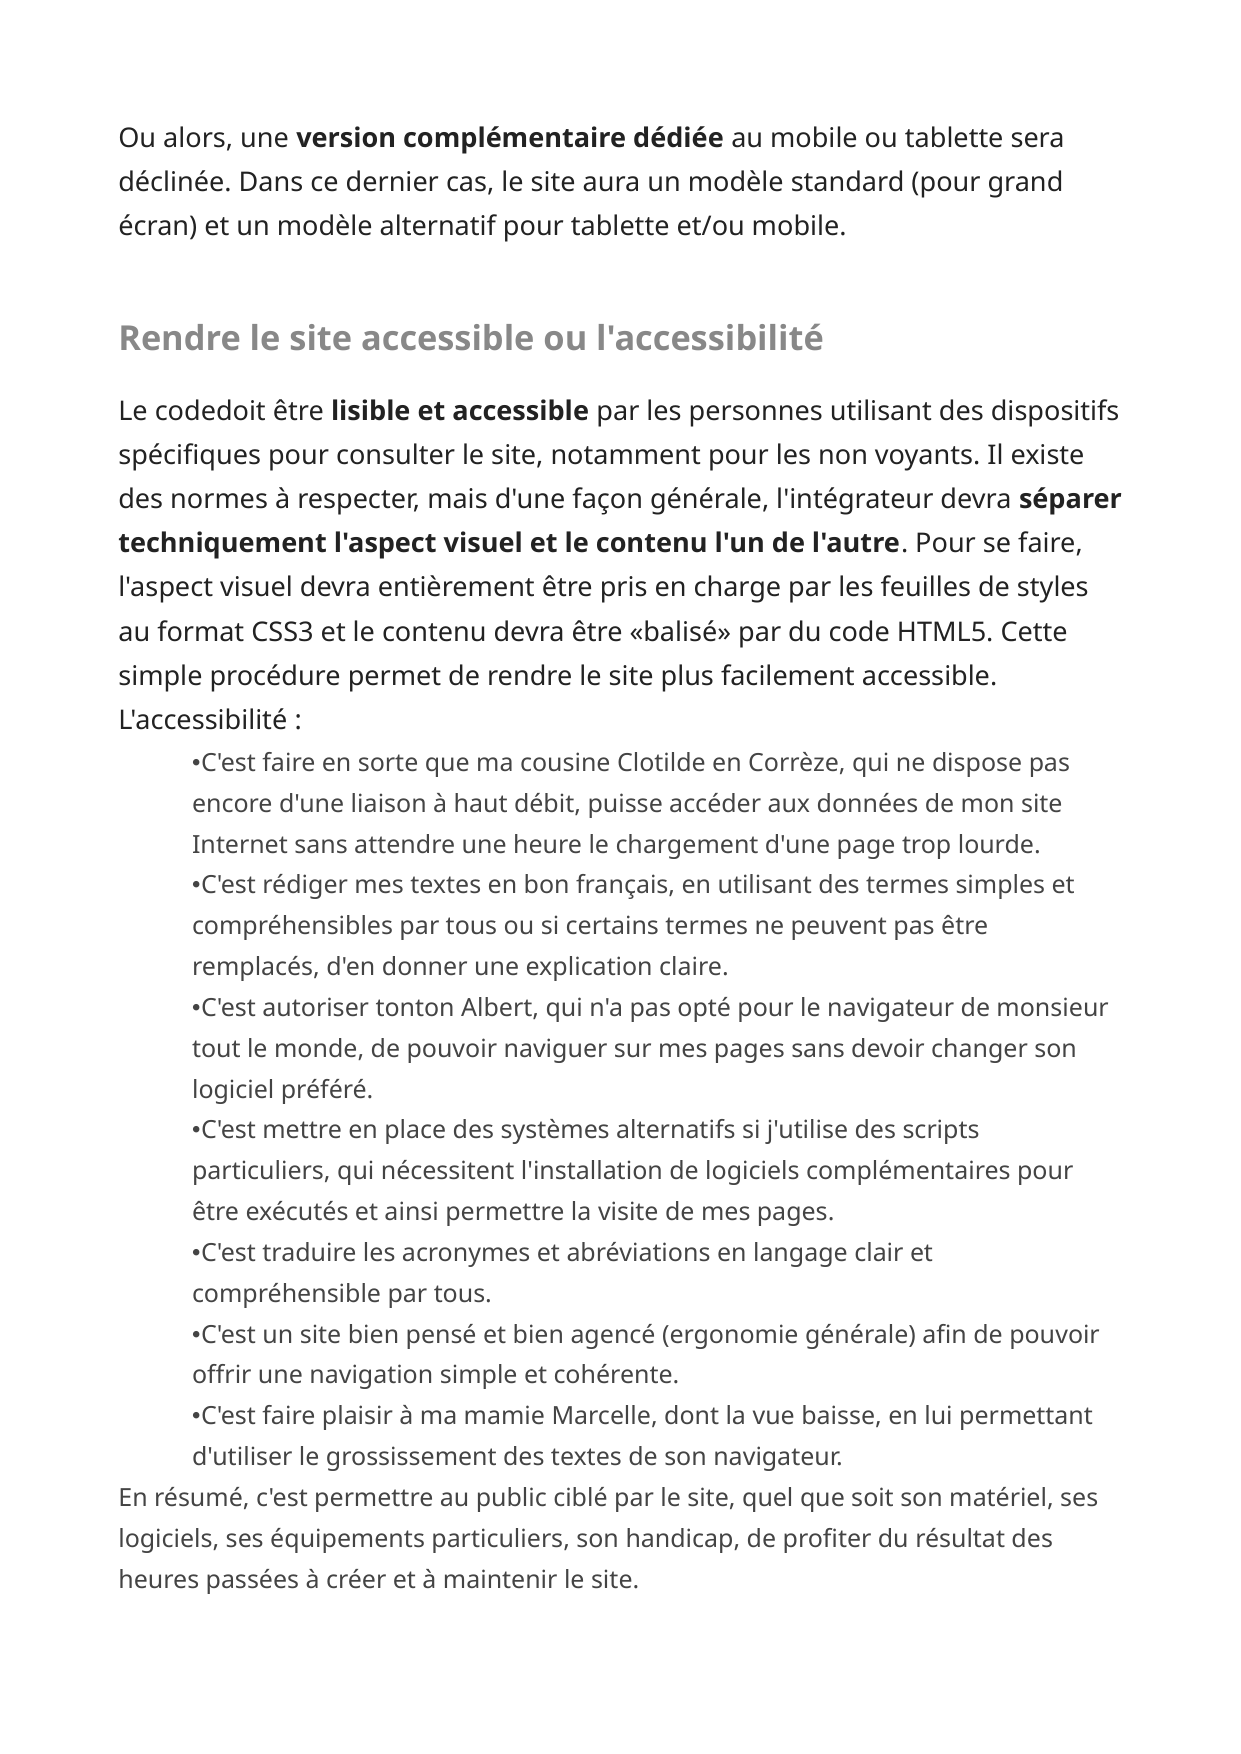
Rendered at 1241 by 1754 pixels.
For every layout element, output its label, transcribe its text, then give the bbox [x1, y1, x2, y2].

list C'est rédiger mes textes en bon français, en utilisant des termes simples et compréhensibles par tous ou si certains termes ne peuvent pas être remplacés, d'en donner une explication claire. [118, 867, 1122, 983]
list C'est mettre en place des systèmes alternatifs si j'utilise des scripts particuliers, qui nécessitent l'installation de logiciels complémentaires pour être exécutés et ainsi permettre la visite de mes pages. [118, 1112, 1122, 1228]
text Ou alors, une version complémentaire dédiée au mobile ou tablette sera déclinée. Dans ce dernier cas, le site aura un modèle standard (pour grand écran) et un modèle alternatif pour tablette et/ou mobile. [118, 118, 1122, 243]
list C'est faire en sorte que ma cousine Clotilde en Corrèze, qui ne dispose pas encore d'une liaison à haut débit, puisse accéder aux données de mon site Internet sans attendre une heure le chargement d'une page trop lourde. [118, 744, 1122, 860]
subtitle Rendre le site accessible ou l'accessibilité [118, 313, 1122, 360]
text En résumé, c'est permettre au public ciblé par le site, quel que soit son matériel, ses logiciels, ses équipements particuliers, son handicap, de profiter du résultat des heures passées à créer et à maintenir le site. [118, 1479, 1122, 1595]
text L'accessibilité : [118, 700, 1122, 737]
list C'est faire plaisir à ma mamie Marcelle, dont la vue baisse, en lui permettant d'utiliser le grossissement des textes de son navigateur. [118, 1398, 1122, 1473]
list C'est autoriser tonton Albert, qui n'a pas opté pour le navigateur de monsieur tout le monde, de pouvoir naviguer sur mes pages sans devoir changer son logiciel préféré. [118, 989, 1122, 1105]
list C'est traduire les acronymes et abréviations en langage clair et compréhensible par tous. [118, 1234, 1122, 1309]
text Le codedoit être lisible et accessible par les personnes utilisant des dispositifs spécifiques pour consulter le site, notamment pour les non voyants. Il existe des normes à respecter, mais d'une façon générale, l'intégrateur devra séparer techniquement l'aspect visuel et le contenu l'un de l'autre. Pour se faire, l'aspect visuel devra entièrement être pris en charge par les feuilles de styles au format CSS3 et le contenu devra être «balisé» par du code HTML5. Cette simple procédure permet de rendre le site plus facilement accessible. [118, 391, 1122, 693]
list C'est un site bien pensé et bien agencé (ergonomie générale) afin de pouvoir offrir une navigation simple et cohérente. [118, 1316, 1122, 1391]
